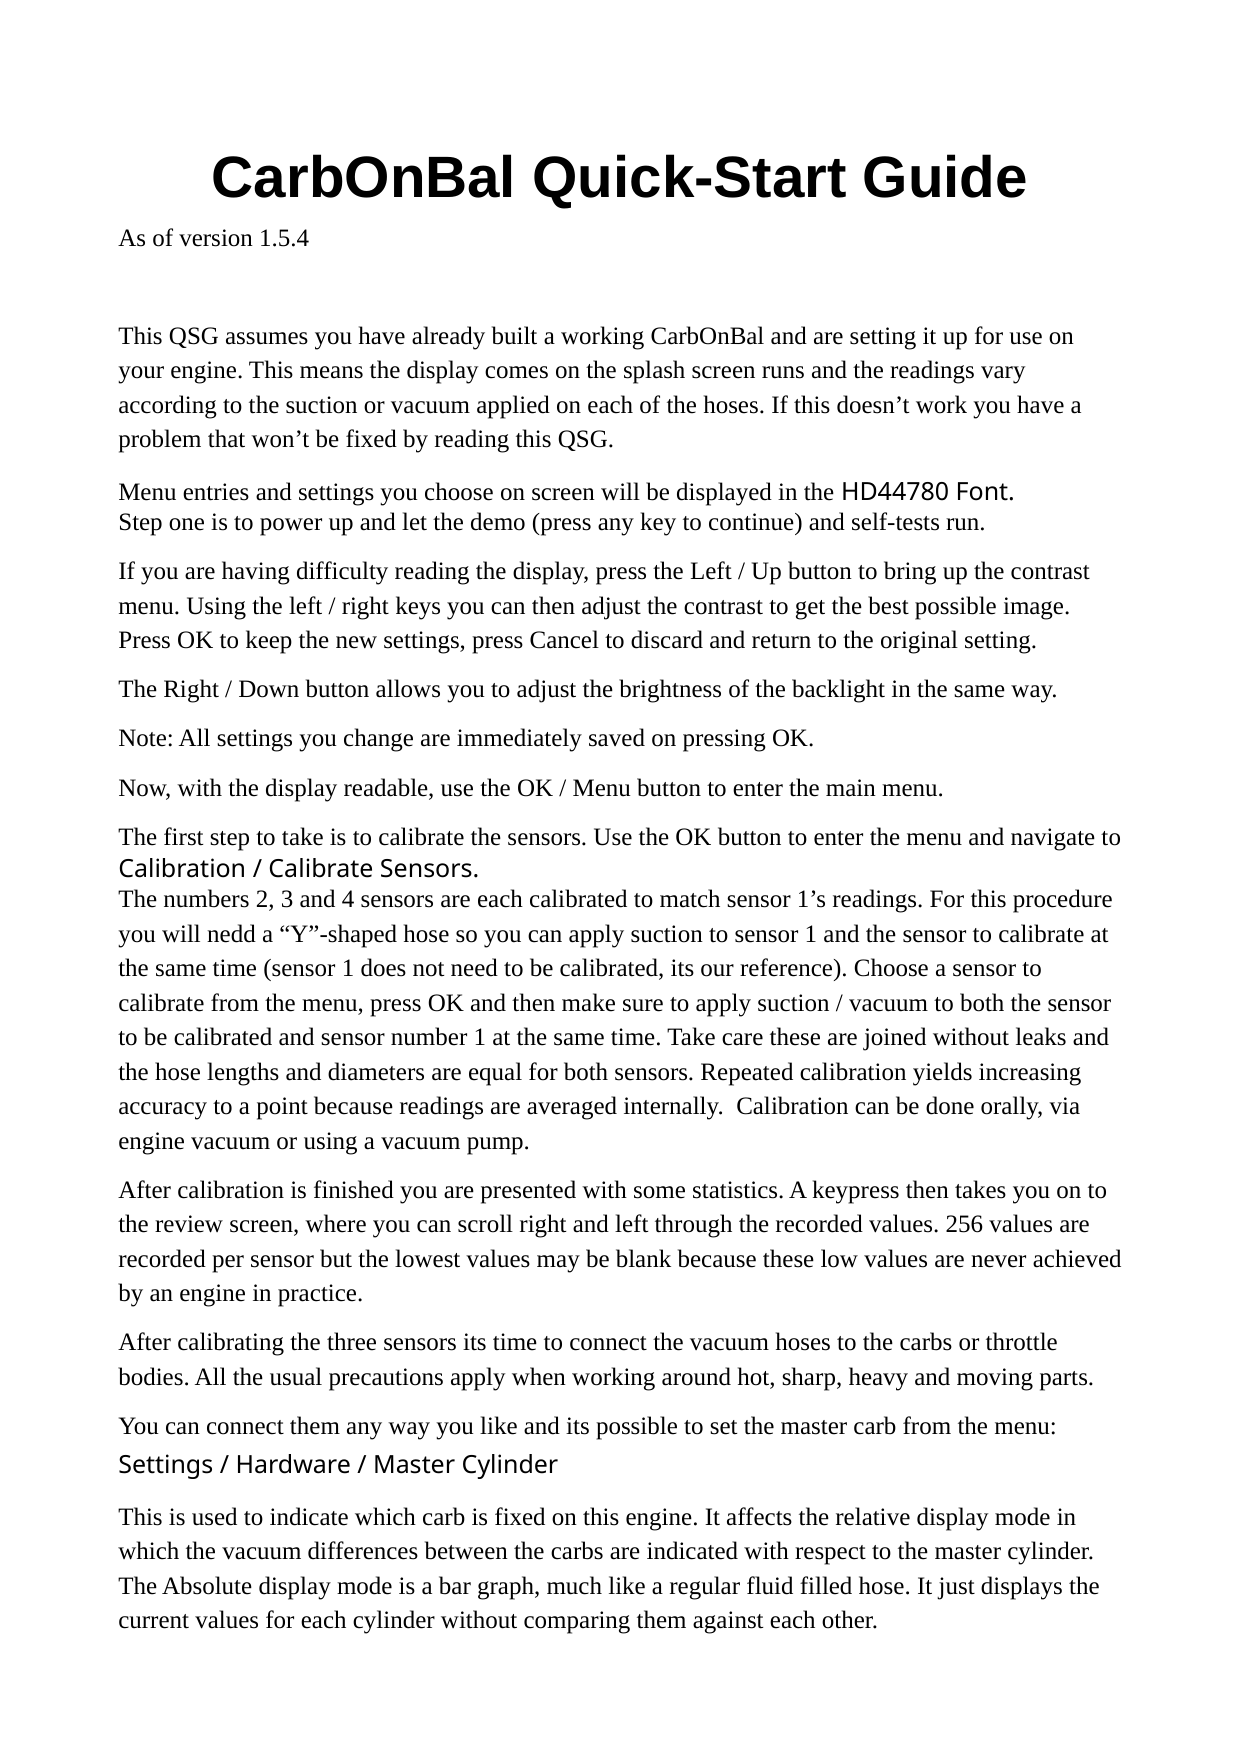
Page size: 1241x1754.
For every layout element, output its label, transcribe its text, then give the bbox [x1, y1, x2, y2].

title CarbOnBal Quick-Start Guide [118, 143, 1122, 210]
text The first step to take is to calibrate the sensors. Use the OK button to enter the menu and navigate to Calibration / Calibrate Sensors. [118, 822, 1122, 884]
text This is used to indicate which carb is fixed on this engine. It affects the relative display mode in which the vacuum differences between the carbs are indicated with respect to the master cylinder. The Absolute display mode is a bar graph, much like a regular fluid filled hose. It just displays the current values for each cylinder without comparing them against each other. [118, 1502, 1122, 1634]
text Menu entries and settings you choose on screen will be displayed in the HD44780 Font. [118, 473, 1122, 507]
text As of version 1.5.4 [118, 223, 1122, 251]
text After calibrating the three sensors its time to connect the vacuum hoses to the carbs or throttle bodies. All the usual precautions apply when working around hot, sharp, heavy and moving parts. [118, 1327, 1122, 1391]
text Now, with the display readable, use the OK / Menu button to enter the main menu. [118, 773, 1122, 801]
text Note: All settings you change are immediately saved on pressing OK. [118, 723, 1122, 752]
text If you are having difficulty reading the display, press the Left / Up button to bring up the contrast menu. Using the left / right keys you can then adjust the contrast to get the best possible image. Press OK to keep the new settings, press Cancel to discard and return to the original setting. [118, 556, 1122, 654]
text This QSG assumes you have already built a working CarbOnBal and are setting it up for use on your engine. This means the display comes on the splash screen runs and the readings vary according to the suction or vacuum applied on each of the hoses. If this doesn’t work you have a problem that won’t be fixed by reading this QSG. [118, 321, 1122, 453]
text After calibration is finished you are presented with some statistics. A keypress then takes you on to the review screen, where you can scroll right and left through the recorded values. 256 values are recorded per sensor but the lowest values may be blank because these low values are never achieved by an engine in practice. [118, 1175, 1122, 1307]
text You can connect them any way you like and its possible to set the master carb from the menu: Settings / Hardware / Master Cylinder [118, 1411, 1122, 1481]
text The Right / Down button allows you to adjust the brightness of the backlight in the same way. [118, 674, 1122, 703]
text The numbers 2, 3 and 4 sensors are each calibrated to match sensor 1’s readings. For this procedure you will nedd a “Y”-shaped hose so you can apply suction to sensor 1 and the sensor to calibrate at the same time (sensor 1 does not need to be calibrated, its our reference). Choose a sensor to calibrate from the menu, press OK and then make sure to apply suction / vacuum to both the sensor to be calibrated and sensor number 1 at the same time. Take care these are joined without leaks and the hose lengths and diameters are equal for both sensors. Repeated calibration yields increasing accuracy to a point because readings are averaged internally. Calibration can be done orally, via engine vacuum or using a vacuum pump. [118, 884, 1122, 1154]
text Step one is to power up and let the demo (press any key to continue) and self-tests run. [118, 507, 1122, 536]
